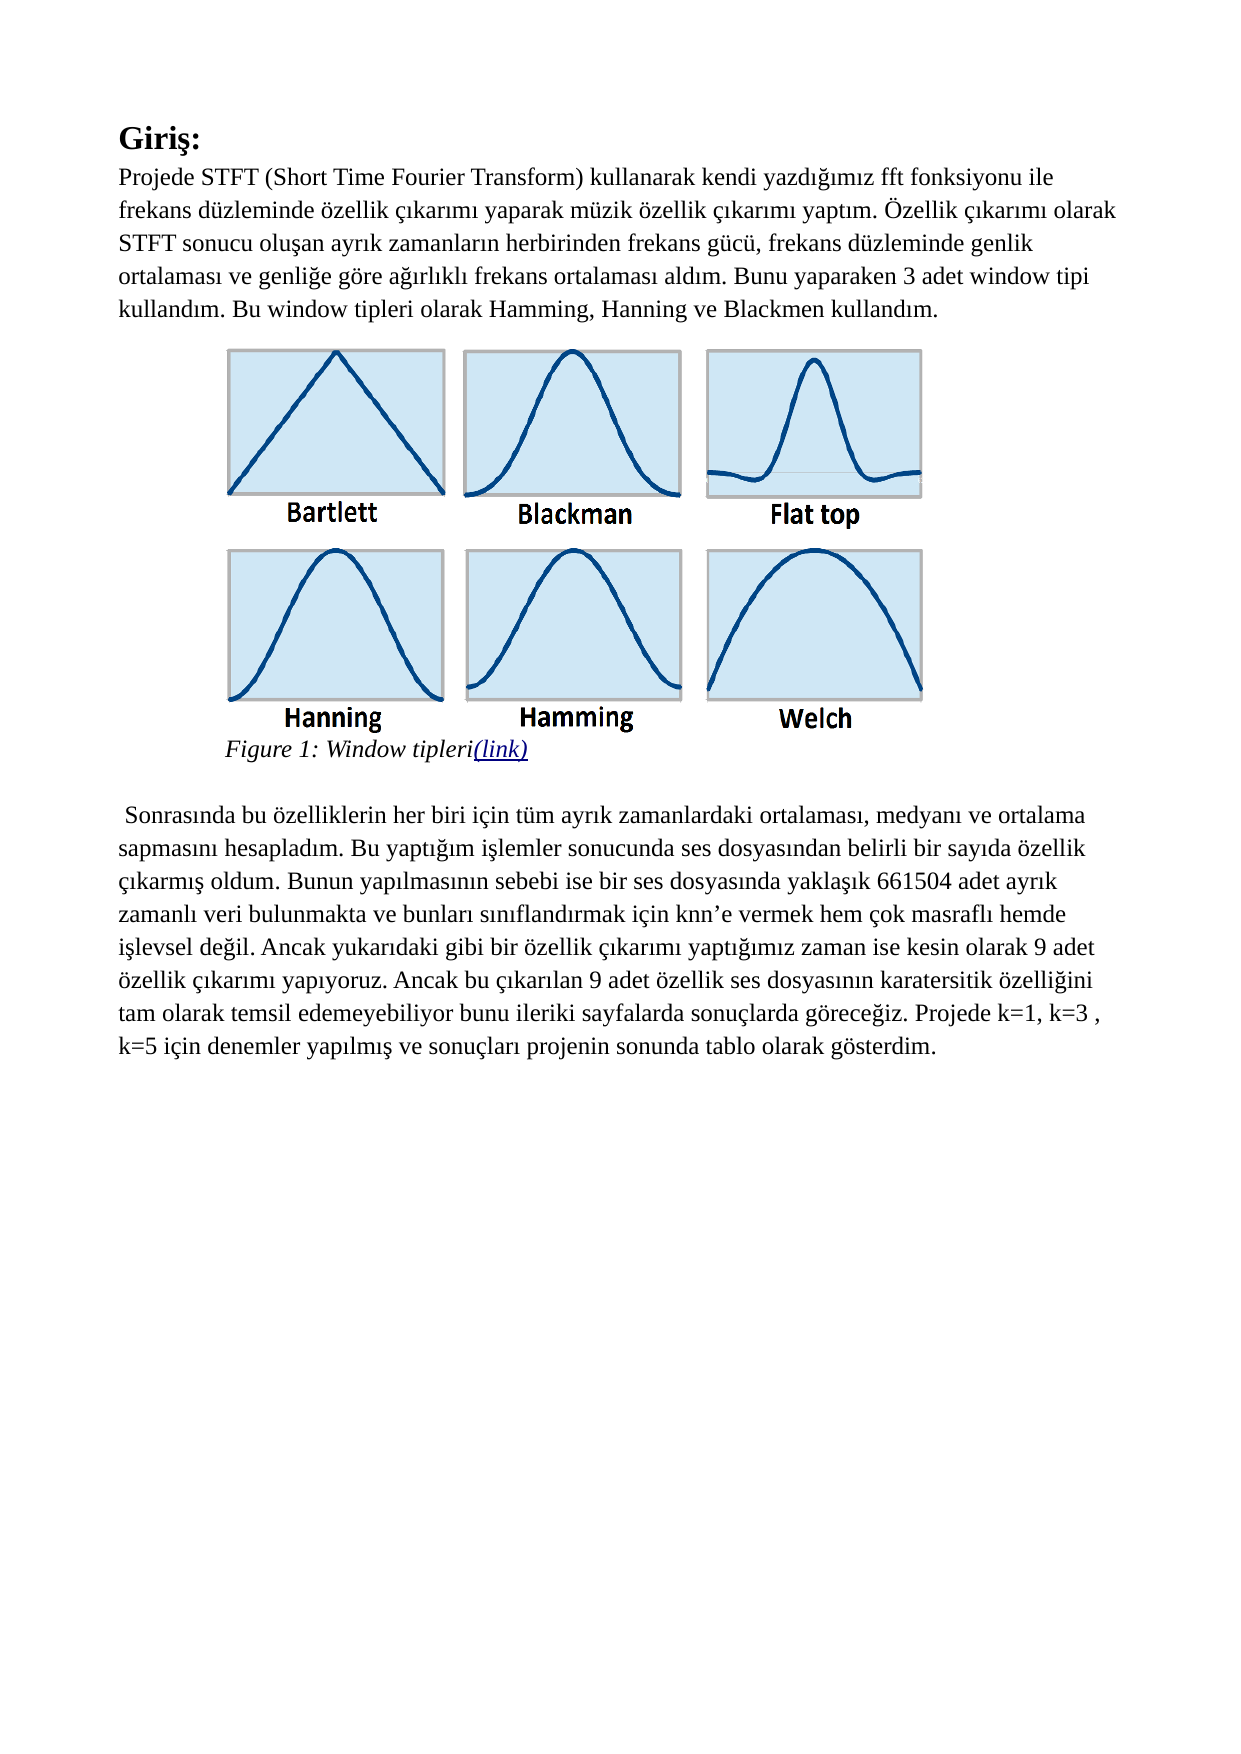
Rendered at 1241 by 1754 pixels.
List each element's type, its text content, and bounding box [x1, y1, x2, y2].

text Projede STFT (Short Time Fourier Transform) kullanarak kendi yazdığımız fft fonksiyonu ile frekans düzleminde özellik çıkarımı yaparak müzik özellik çıkarımı yaptım. Özellik çıkarımı olarak STFT sonucu oluşan ayrık zamanların herbirinden frekans gücü, frekans düzleminde genlik ortalaması ve genliğe göre ağırlıklı frekans ortalaması aldım. Bunu yaparaken 3 adet window tipi kullandım. Bu window tipleri olarak Hamming, Hanning ve Blackmen kullandım. [118, 162, 1122, 323]
picture [225, 347, 928, 735]
text Giriş: [118, 118, 1122, 156]
text Sonrasında bu özelliklerin her biri için tüm ayrık zamanlardaki ortalaması, medyanı ve ortalama sapmasını hesapladım. Bu yaptığım işlemler sonucunda ses dosyasından belirli bir sayıda özellik çıkarmış oldum. Bunun yapılmasının sebebi ise bir ses dosyasında yaklaşık 661504 adet ayrık zamanlı veri bulunmakta ve bunları sınıflandırmak için knn’e vermek hem çok masraflı hemde işlevsel değil. Ancak yukarıdaki gibi bir özellik çıkarımı yaptığımız zaman ise kesin olarak 9 adet özellik çıkarımı yapıyoruz. Ancak bu çıkarılan 9 adet özellik ses dosyasının karatersitik özelliğini tam olarak temsil edemeyebiliyor bunu ileriki sayfalarda sonuçlarda göreceğiz. Projede k=1, k=3 , k=5 için denemler yapılmış ve sonuçları projenin sonunda tablo olarak gösterdim. [118, 800, 1122, 1060]
text Figure 1: Window tipleri(link) [225, 735, 928, 763]
